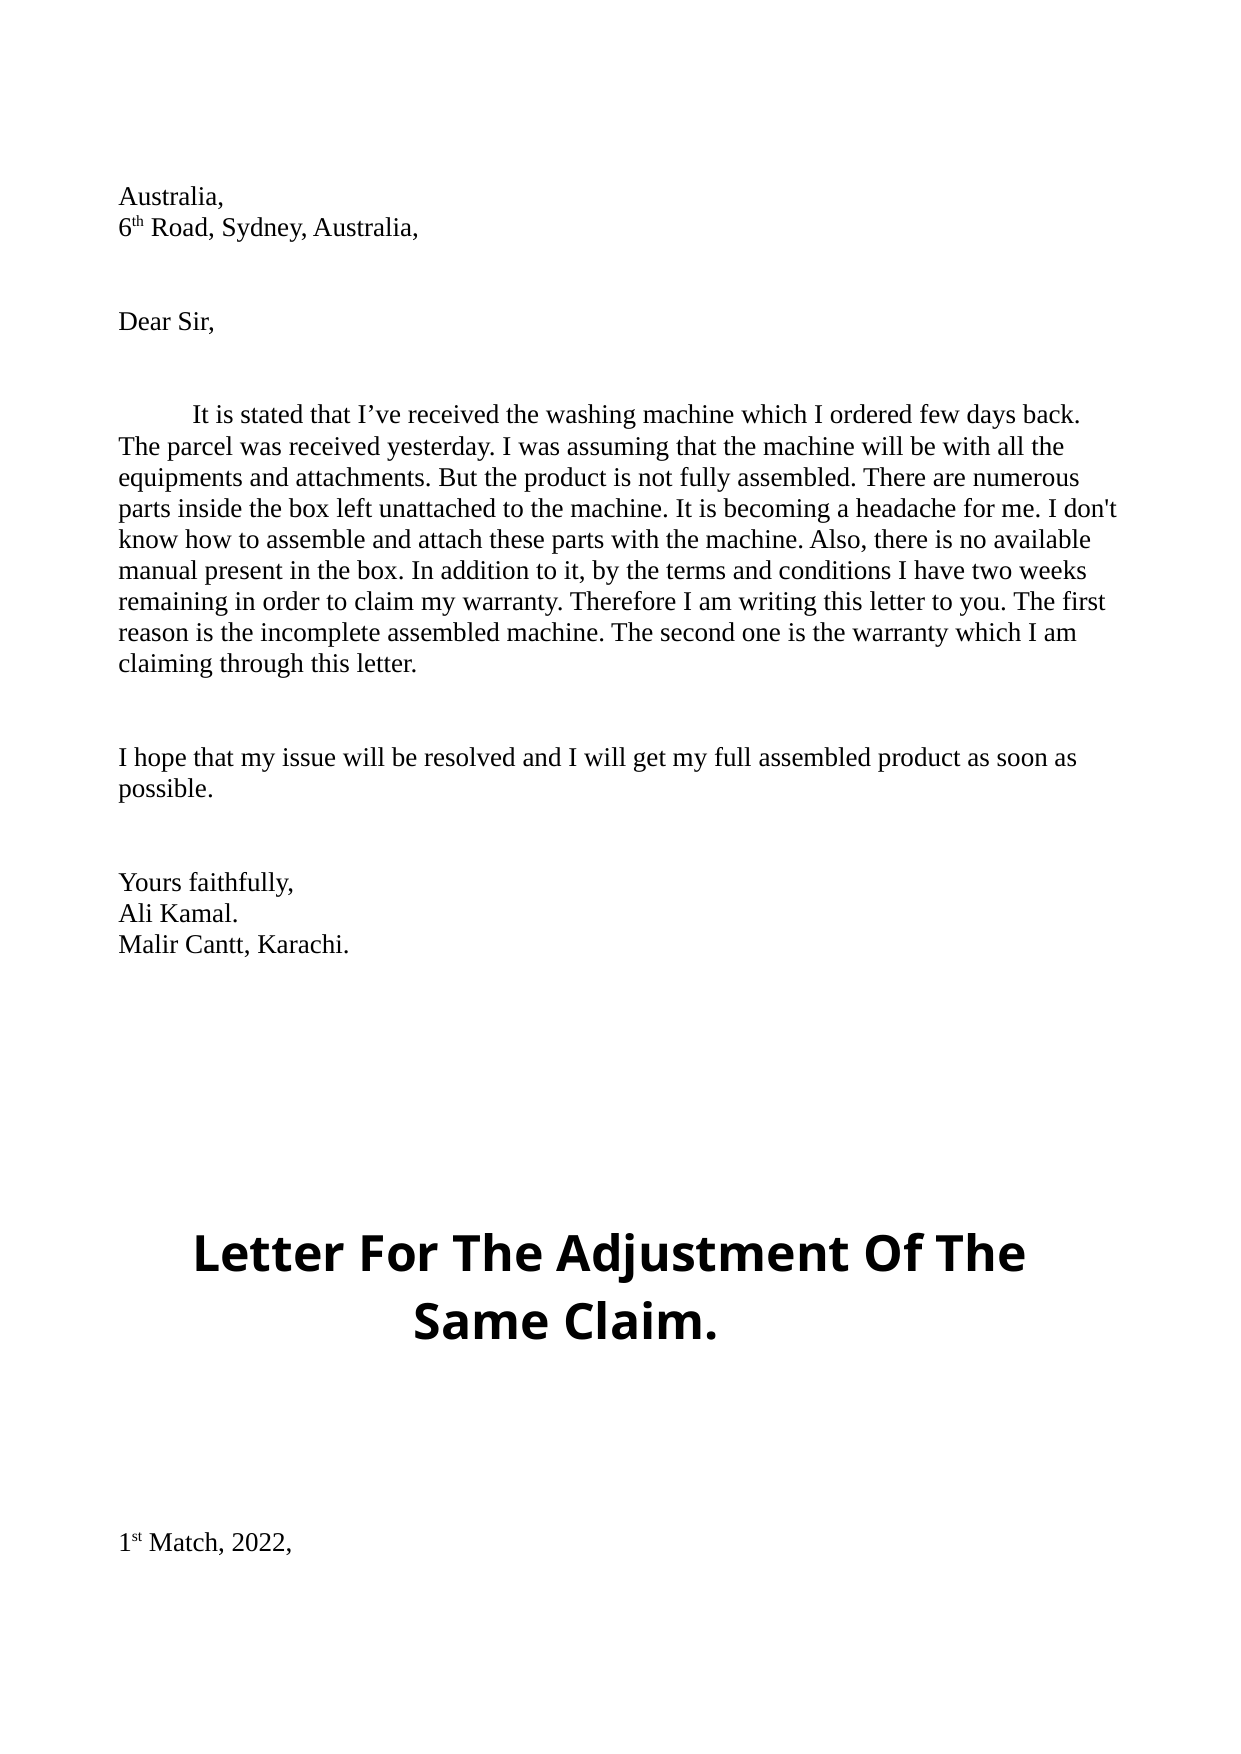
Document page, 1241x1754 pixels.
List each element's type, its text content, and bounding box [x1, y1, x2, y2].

text Ali Kamal. [118, 897, 1122, 928]
text It is stated that I’ve received the washing machine which I ordered few days back. The parcel was received yesterday. I was assuming that the machine will be with all the equipments and attachments. But the product is not fully assembled. There are numerous parts inside the box left unattached to the machine. It is becoming a headache for me. I don't know how to assemble and attach these parts with the machine. Also, there is no available manual present in the box. In addition to it, by the terms and conditions I have two weeks remaining in order to claim my warranty. Therefore I am writing this letter to you. The first reason is the incomplete assembled machine. The second one is the warranty which I am claiming through this letter. [118, 398, 1122, 679]
text 6th Road, Sydney, Australia, [118, 212, 1122, 243]
text Malir Cantt, Karachi. [118, 928, 1122, 959]
text 1st Match, 2022, [118, 1527, 1122, 1558]
text Letter For The Adjustment Of The Same Claim. [118, 1218, 1122, 1354]
text Australia, [118, 180, 1122, 212]
text Dear Sir, [118, 305, 1122, 336]
text I hope that my issue will be resolved and I will get my full assembled product as soon as possible. [118, 741, 1122, 803]
text Yours faithfully, [118, 866, 1122, 897]
